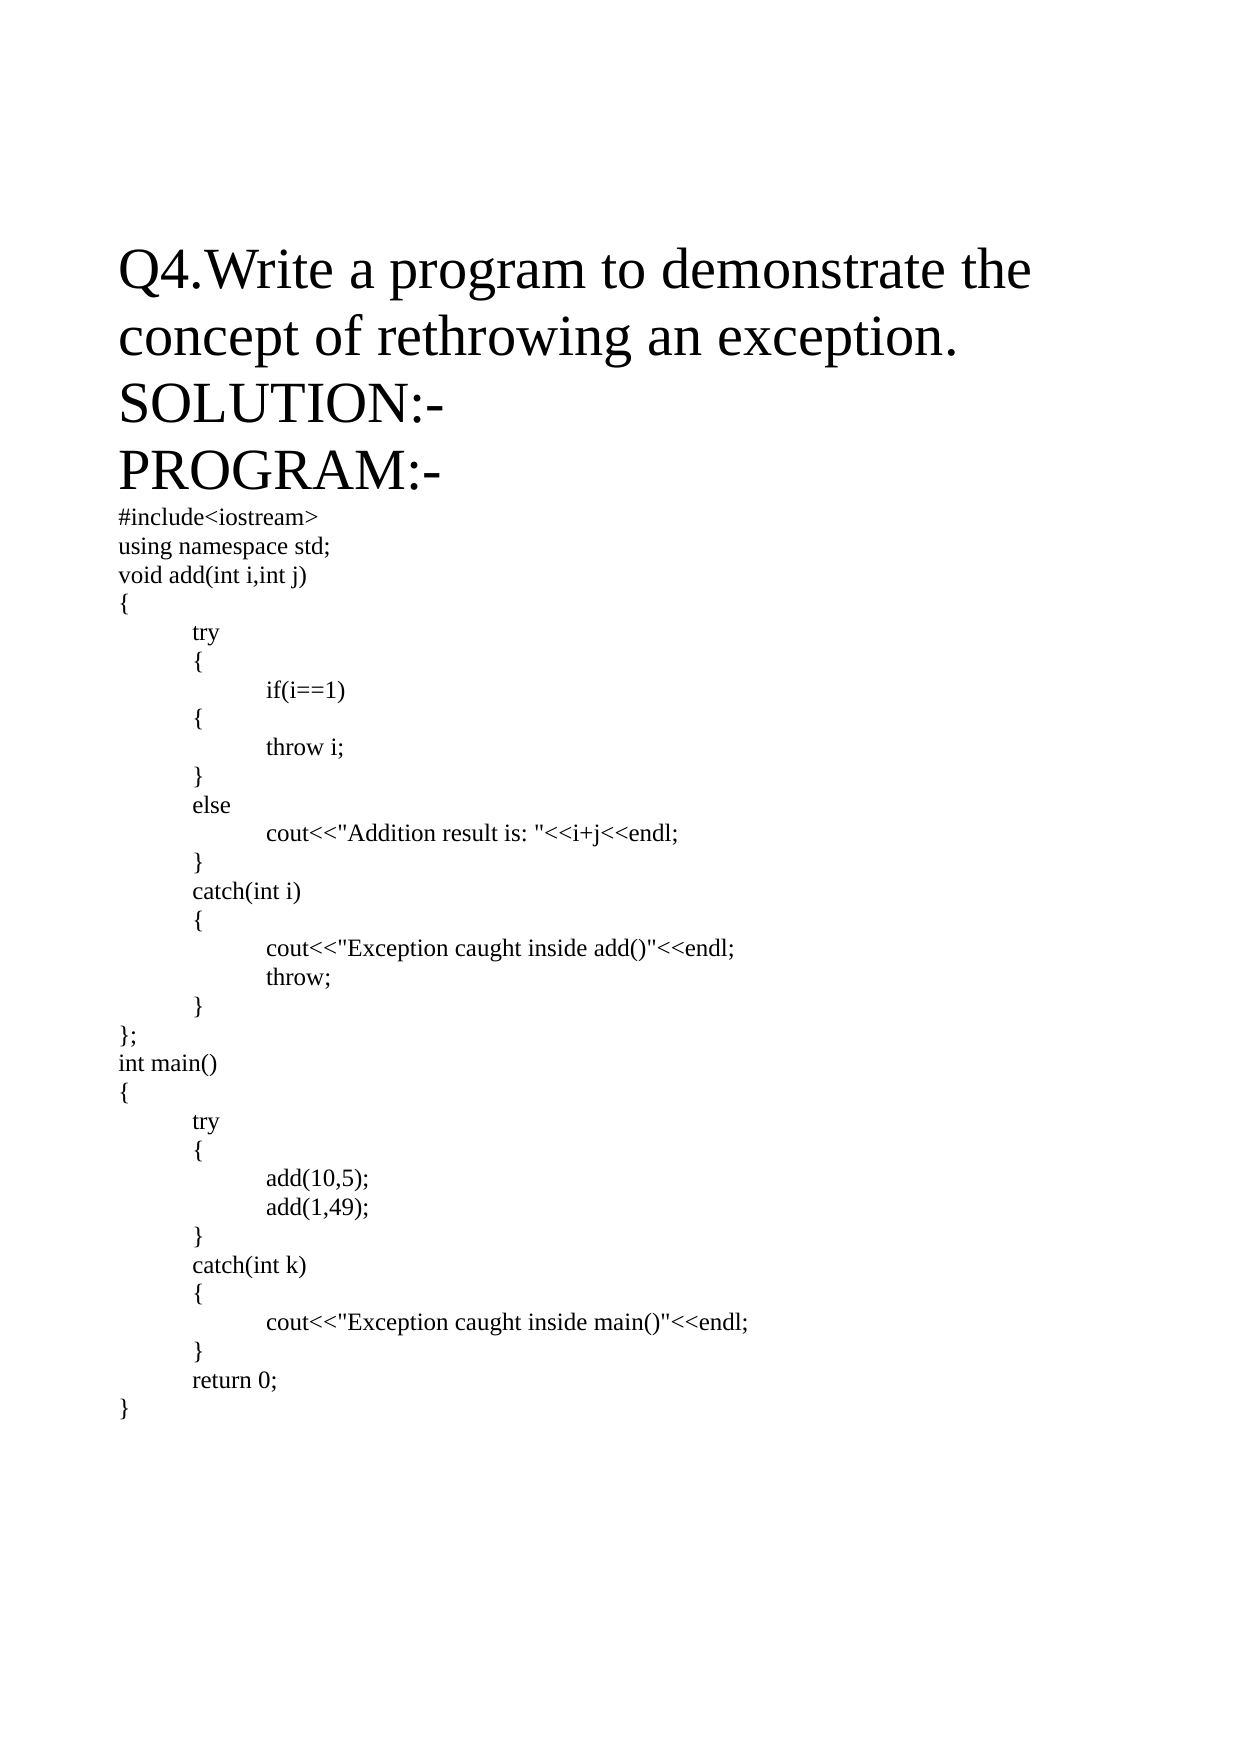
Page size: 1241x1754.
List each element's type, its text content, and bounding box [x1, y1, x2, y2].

text try [118, 1106, 1122, 1135]
text { [118, 1135, 1122, 1163]
text throw i; [118, 732, 1122, 761]
text catch(int k) [118, 1250, 1122, 1278]
text } [118, 1393, 1122, 1422]
text } [118, 1221, 1122, 1250]
text try [118, 617, 1122, 646]
text } [118, 761, 1122, 790]
text Q4.Write a program to demonstrate the concept of rethrowing an exception. [118, 234, 1122, 368]
text { [118, 588, 1122, 617]
text SOLUTION:- [118, 368, 1122, 435]
text { [118, 703, 1122, 732]
text #include<iostream> [118, 502, 1122, 531]
text add(1,49); [118, 1192, 1122, 1221]
text cout<<"Exception caught inside main()"<<endl; [118, 1307, 1122, 1336]
text PROGRAM:- [118, 435, 1122, 502]
text if(i==1) [118, 675, 1122, 703]
text throw; [118, 962, 1122, 991]
text { [118, 905, 1122, 933]
text }; [118, 1020, 1122, 1048]
text cout<<"Exception caught inside add()"<<endl; [118, 933, 1122, 962]
text using namespace std; [118, 531, 1122, 560]
text void add(int i,int j) [118, 560, 1122, 588]
text { [118, 646, 1122, 675]
text } [118, 991, 1122, 1020]
text cout<<"Addition result is: "<<i+j<<endl; [118, 818, 1122, 847]
text catch(int i) [118, 876, 1122, 905]
text else [118, 790, 1122, 818]
text { [118, 1077, 1122, 1106]
text add(10,5); [118, 1163, 1122, 1192]
text int main() [118, 1048, 1122, 1077]
text } [118, 847, 1122, 876]
text { [118, 1278, 1122, 1307]
text return 0; [118, 1365, 1122, 1393]
text } [118, 1336, 1122, 1365]
